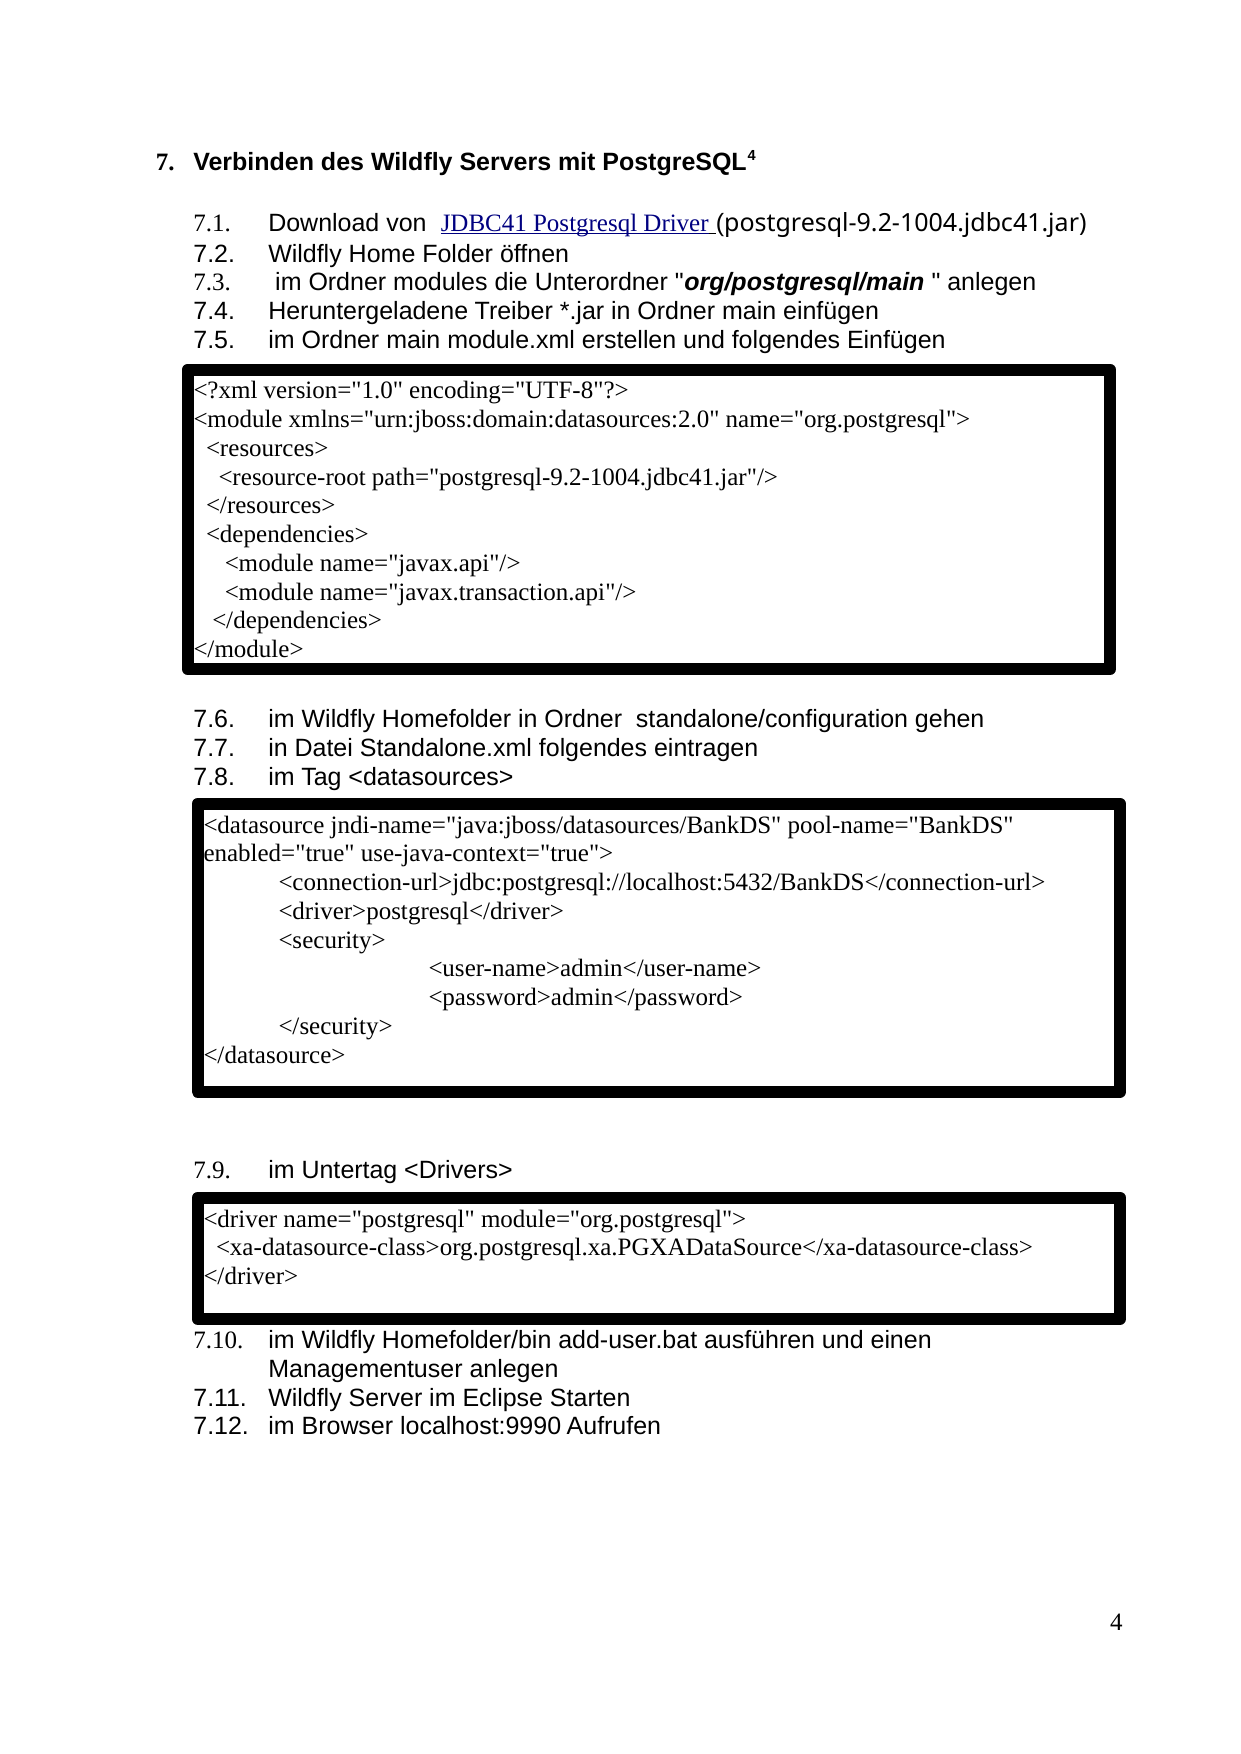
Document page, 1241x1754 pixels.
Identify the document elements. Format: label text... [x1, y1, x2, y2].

list im Ordner modules die Unterordner "org/postgresql/main " anlegen [193, 267, 1122, 296]
list Verbinden des Wildfly Servers mit PostgreSQL4 [156, 147, 1122, 176]
list im Untertag <Drivers> [193, 1155, 1122, 1184]
list im Wildfly Homefolder/bin add-user.bat ausführen und einen Managementuser anlegen [193, 1324, 1122, 1383]
list Wildfly Home Folder öffnen [193, 238, 1122, 267]
list im Tag <datasources> [193, 761, 1122, 790]
list im Wildfly Homefolder/bin add-user.bat ausführen und einen Managementuser anlegen [204, 1204, 1114, 1313]
list im Ordner main module.xml erstellen und folgendes Einfügen [193, 325, 1122, 354]
list in Datei Standalone.xml folgendes eintragen [193, 733, 1122, 761]
list Wildfly Server im Eclipse Starten [193, 1383, 1122, 1411]
list im Wildfly Homefolder/bin add-user.bat ausführen und einen Managementuser anlegen [193, 1184, 1122, 1193]
list im Browser localhost:9990 Aufrufen [193, 1411, 1122, 1440]
list im Wildfly Homefolder in Ordner standalone/configuration gehen [193, 704, 1122, 733]
list Download von JDBC41 Postgresql Driver (postgresql-9.2-1004.jdbc41.jar) [193, 204, 1122, 238]
list Heruntergeladene Treiber *.jar in Ordner main einfügen [193, 296, 1122, 325]
